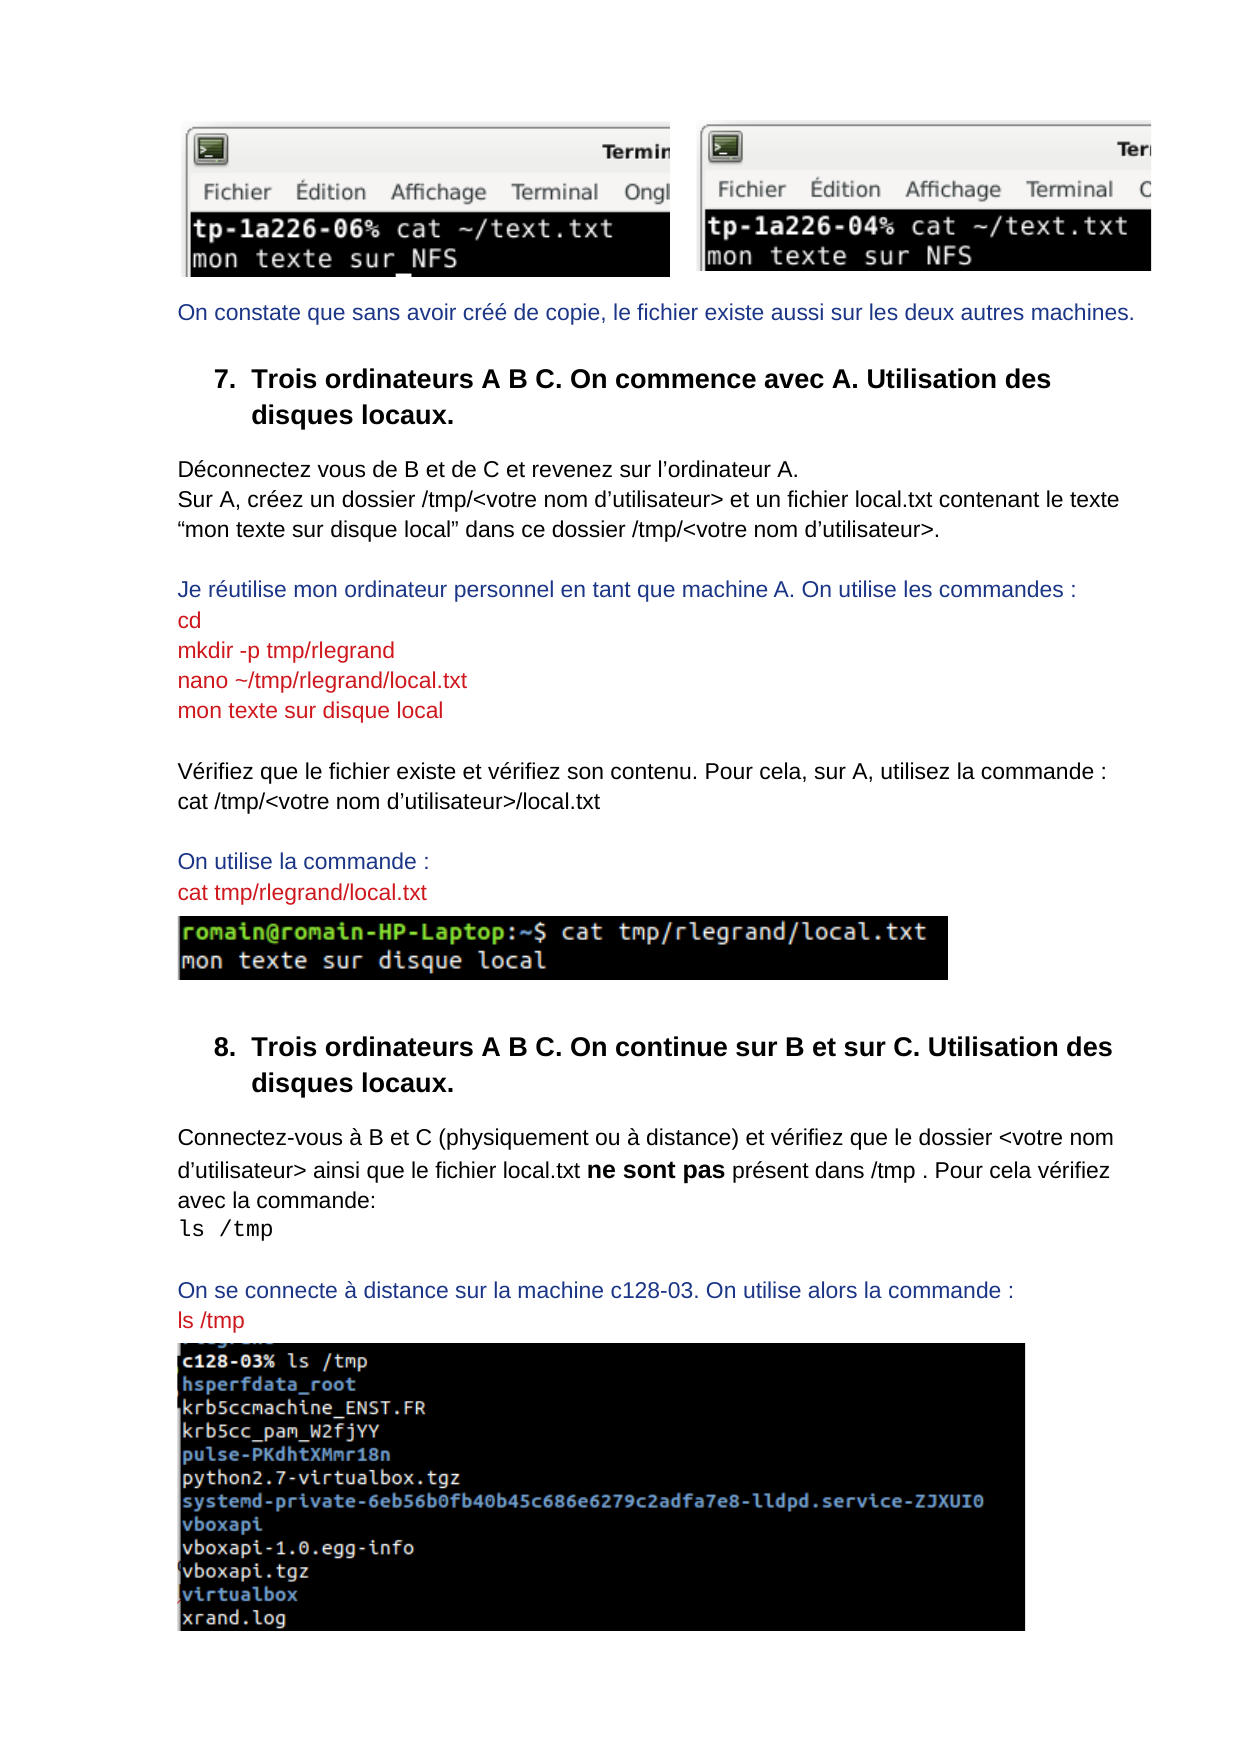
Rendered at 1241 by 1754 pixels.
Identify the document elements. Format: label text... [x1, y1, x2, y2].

text Connectez-vous à B et C (physiquement ou à distance) et vérifiez que le dossier <votre nom d’utilisateur> ainsi que le fichier local.txt ne sont pas présent dans /tmp . Pour cela vérifiez avec la commande: [177, 1124, 1152, 1214]
picture [177, 916, 948, 980]
text nano ~/tmp/rlegrand/local.txt [177, 667, 1152, 693]
picture [177, 1343, 1026, 1631]
picture [180, 121, 670, 277]
text On se connecte à distance sur la machine c128-03. On utilise alors la commande : [177, 1277, 1152, 1303]
text Vérifiez que le fichier existe et vérifiez son contenu. Pour cela, sur A, utilisez la commande : [177, 758, 1152, 784]
text cat /tmp/<votre nom d’utilisateur>/local.txt [177, 788, 1152, 814]
text On utilise la commande : [177, 848, 1152, 875]
picture [696, 120, 1152, 271]
text mkdir -p tmp/rlegrand [177, 637, 1152, 663]
text On constate que sans avoir créé de copie, le fichier existe aussi sur les deux autres machines. [177, 299, 1152, 326]
text mon texte sur disque local [177, 697, 1152, 724]
subtitle Trois ordinateurs A B C. On commence avec A. Utilisation des disques locaux. [213, 363, 1152, 430]
text ls /tmp [177, 1218, 1152, 1243]
text Déconnectez vous de B et de C et revenez sur l’ordinateur A. [177, 456, 1152, 482]
text Je réutilise mon ordinateur personnel en tant que machine A. On utilise les commandes : [177, 576, 1152, 603]
subtitle Trois ordinateurs A B C. On continue sur B et sur C. Utilisation des disques locaux. [213, 1031, 1152, 1099]
text cd [177, 607, 1152, 633]
text Sur A, créez un dossier /tmp/<votre nom d’utilisateur> et un fichier local.txt contenant le texte “mon texte sur disque local” dans ce dossier /tmp/<votre nom d’utilisateur>. [177, 486, 1152, 542]
text cat tmp/rlegrand/local.txt [177, 878, 1152, 905]
text ls /tmp [177, 1307, 1152, 1334]
